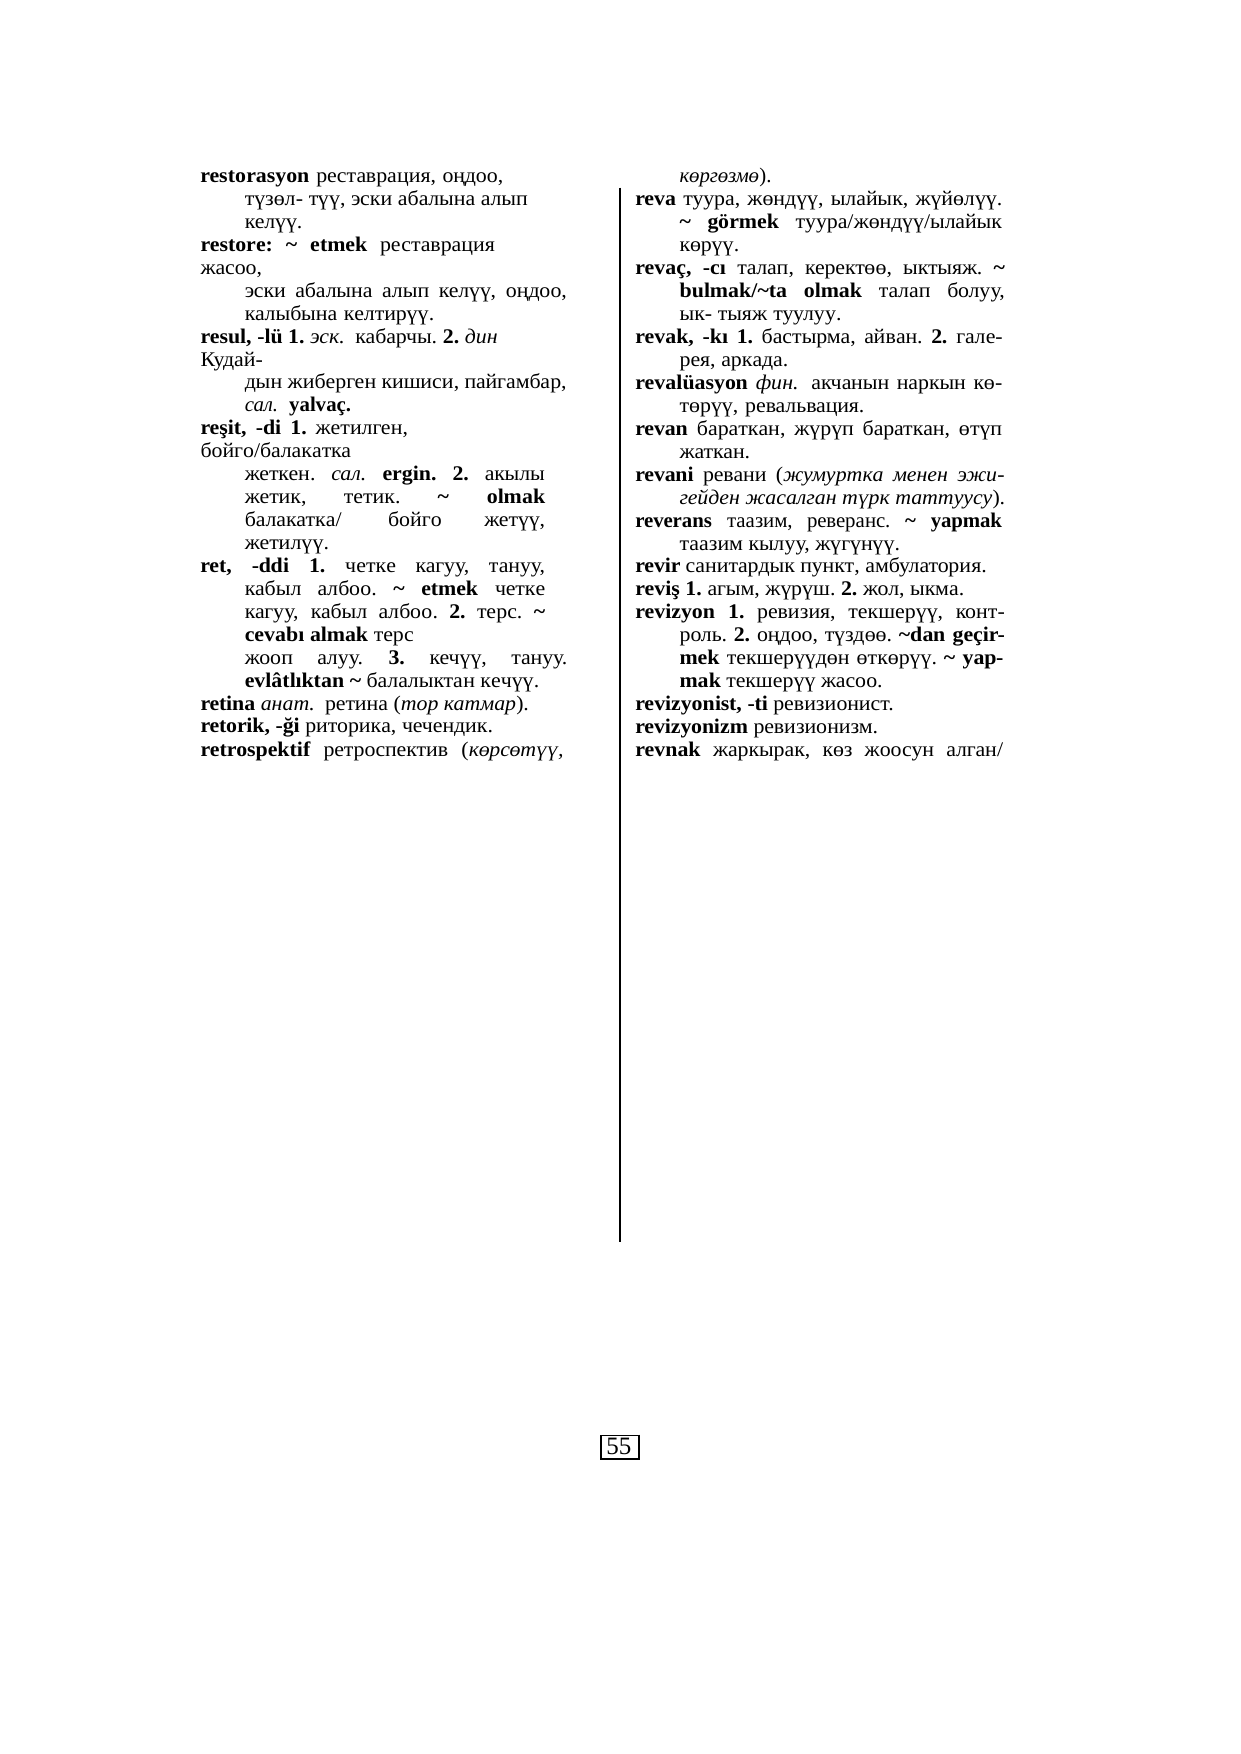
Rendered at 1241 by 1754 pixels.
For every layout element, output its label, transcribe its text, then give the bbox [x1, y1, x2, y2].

text жеткен. сал. ergin. 2. акылы жетик, тетик. ~ olmak балакатка/ бойго жетүү, жетилүү. [244, 462, 545, 554]
text revak, -kı 1. бастырма, айван. 2. гале- рея, аркада. [635, 325, 1034, 371]
text көргөзмө). [679, 164, 1065, 187]
text сал. yalvaç. [244, 393, 571, 416]
text төрүү, ревальвация. [679, 394, 1004, 417]
text evlâtlıktan ~ балалыктан кечүү. [244, 669, 578, 692]
text retina анат. ретина (тор катмар). [200, 692, 606, 714]
text revir санитардык пункт, амбулатория. [635, 554, 1041, 577]
text ~ görmek туура/жөндүү/ылайык көрүү. [679, 211, 1048, 256]
text жооп алуу. 3. кечүү, тануу. [244, 646, 606, 669]
text mak текшерүү жасоо. revizyonist, -ti ревизионист. revizyonizm ревизионизм. [635, 669, 983, 738]
text таазим кылуу, жүгүнүү. [679, 532, 1031, 554]
text эски абалына алып келүү, оңдоо, калыбына келтирүү. [244, 279, 606, 325]
text revalüasyon фин. акчанын наркын кө- [635, 371, 1054, 394]
text revani ревани (жумуртка менен эжи- гейден жасалган түрк таттуусу). [635, 463, 1063, 509]
text reşit, -di 1. жетилген, бойго/балакатка [200, 416, 545, 462]
text restorasyon реставрация, оңдоо, түзөл- түү, эски абалына алып келүү. [200, 164, 545, 233]
text retrospektif ретроспектив (көрсөтүү, [200, 738, 577, 761]
text restore: ~ etmek реставрация жасоо, [200, 233, 545, 279]
text revaç, -cı талап, керектөө, ыктыяж. ~ bulmak/~ta olmak талап болуу, ык- тыяж туулуу. [635, 256, 1005, 325]
text ret, -ddi 1. четке кагуу, тануу, кабыл албоо. ~ etmek четке кагуу, кабыл албоо. 2. терс. ~ cevabı almak терс [200, 554, 545, 646]
text reverans таазим, реверанс. ~ yapmak [635, 509, 1048, 532]
text reviş 1. агым, жүрүш. 2. жол, ыкма. [635, 577, 1041, 600]
text resul, -lü 1. эск. кабарчы. 2. дин Кудай- [200, 325, 545, 371]
text дын жиберген кишиси, пайгамбар, [244, 371, 571, 393]
text revan бараткан, жүрүп бараткан, өтүп жаткан. [635, 417, 1005, 463]
text revnak жаркырак, көз жоосун алган/ [635, 738, 1054, 761]
text retorik, -ği риторика, чечендик. [200, 714, 577, 738]
text reva туура, жөндүү, ылайык, жүйөлүү. [635, 187, 1054, 211]
text revizyon 1. ревизия, текшерүү, конт- роль. 2. оңдоо, түздөө. ~dan geçir- mek текшерүүдөн өткөрүү. ~ yap- [635, 601, 1005, 669]
